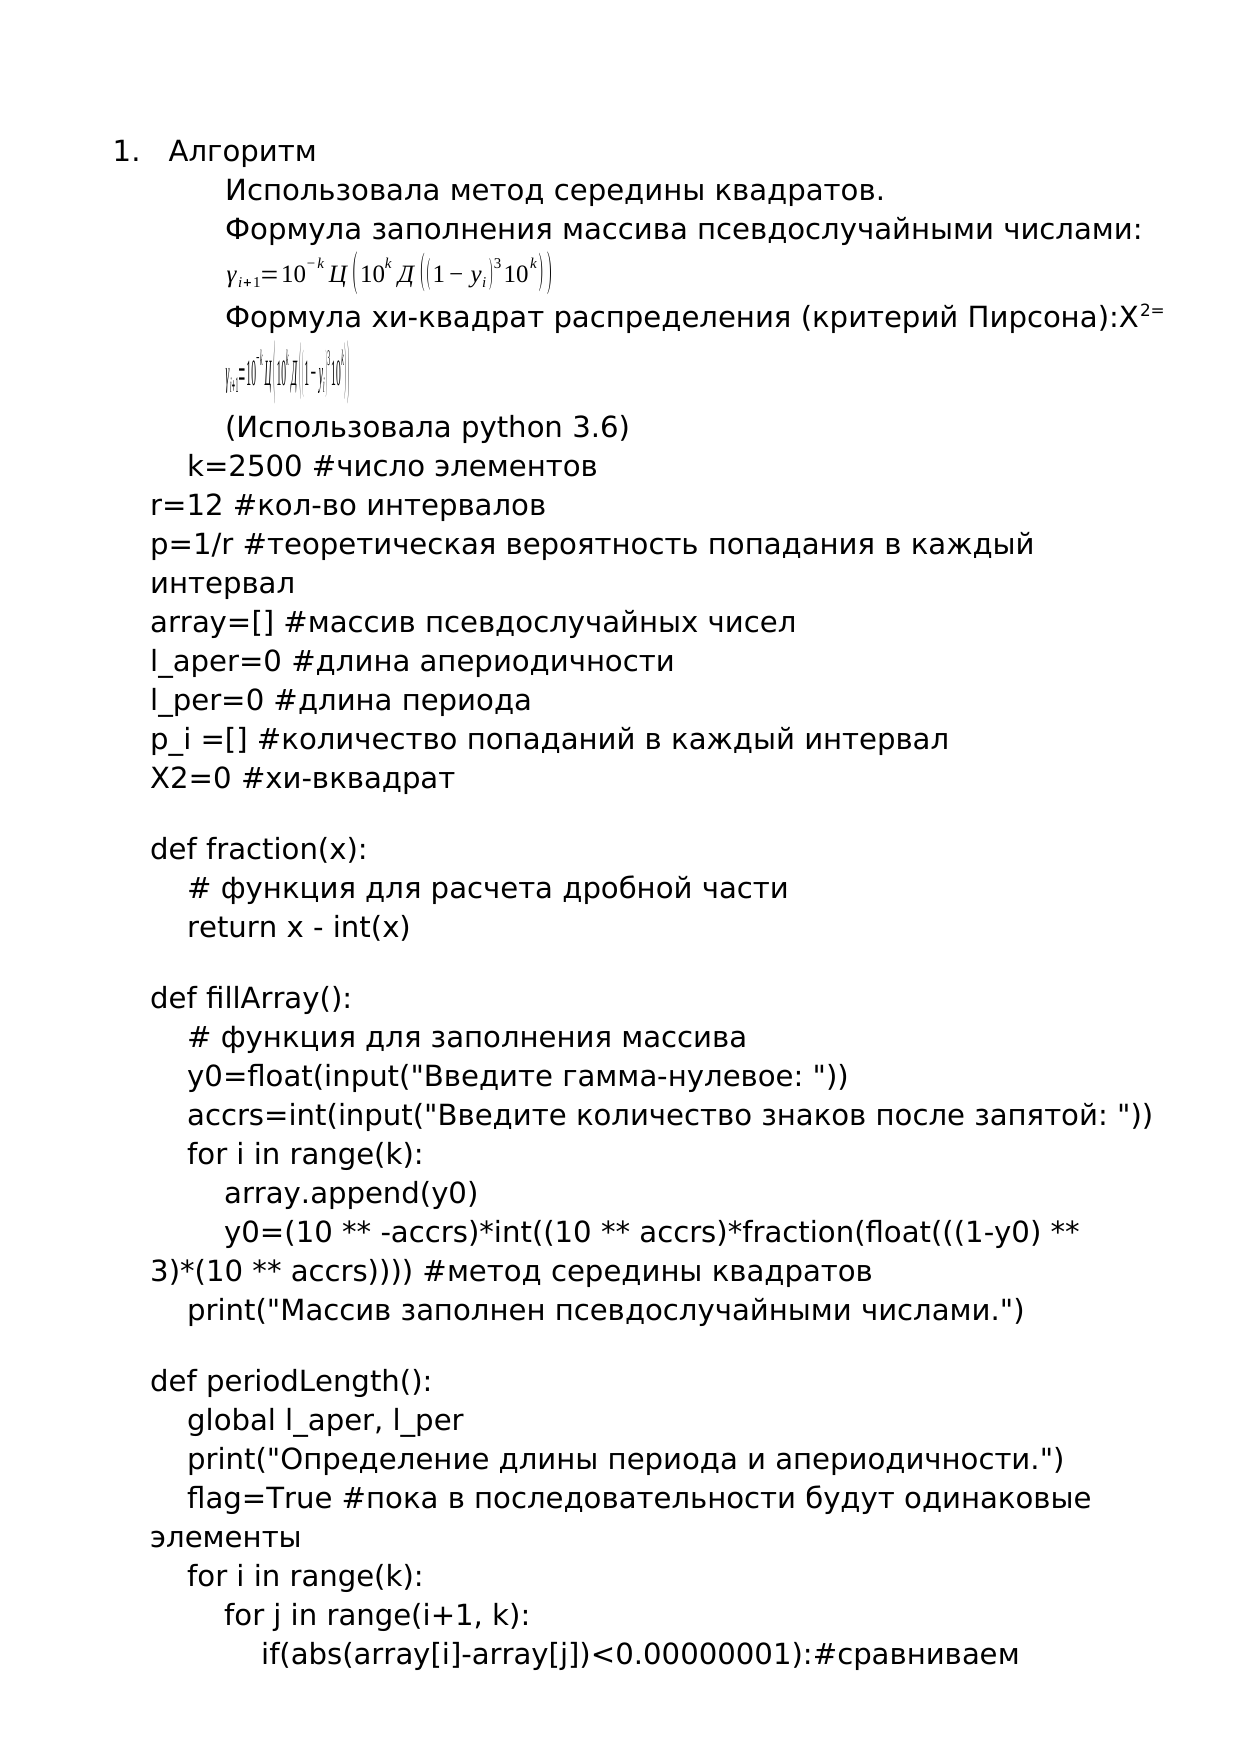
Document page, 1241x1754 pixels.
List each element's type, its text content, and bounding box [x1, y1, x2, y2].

list def fraction(x): [150, 832, 1165, 866]
list X2=0 #хи-вквадрат [150, 761, 1165, 795]
list return x - int(x) [150, 910, 1165, 944]
list if(abs(array[i]-array[j])<0.00000001):#сравниваем [150, 1637, 1165, 1671]
list def periodLength(): [150, 1364, 1165, 1398]
list l_aper=0 #длина апериодичности [150, 644, 1165, 678]
list l_per=0 #длина периода [150, 683, 1165, 717]
list def fillArray(): [150, 982, 1165, 1016]
list flag=True #пока в последовательности будут одинаковые элементы [150, 1481, 1165, 1554]
list array=[] #массив псевдослучайных чисел [150, 606, 1165, 639]
list for i in range(k): [150, 1137, 1165, 1171]
list # функция для расчета дробной части [150, 871, 1165, 905]
list print("Определение длины периода и апериодичности.") [150, 1442, 1165, 1476]
list y0=float(input("Введите гамма-нулевое: ")) [150, 1059, 1165, 1093]
list # функция для заполнения массива [150, 1021, 1165, 1054]
list y0=(10 ** -accrs)*int((10 ** accrs)*fraction(float(((1-y0) ** 3)*(10 ** accrs)))) #метод середины квадратов [150, 1215, 1165, 1288]
list Формула хи-квадрат распределения (критерий Пирсона):Х2= [225, 301, 1165, 407]
list p_i =[] #количество попаданий в каждый интервал [150, 722, 1165, 756]
list print("Массив заполнен псевдослучайными числами.") [150, 1293, 1165, 1327]
list array.append(y0) [150, 1176, 1165, 1210]
list global l_aper, l_per [150, 1403, 1165, 1437]
list k=2500 #число элементов [150, 450, 1165, 484]
list for i in range(k): [150, 1559, 1165, 1593]
list Использовала метод середины квадратов. Формула заполнения массива псевдослучайными числами: [225, 174, 1165, 296]
list r=12 #кол-во интервалов [150, 489, 1165, 523]
list for j in range(i+1, k): [150, 1598, 1165, 1632]
list (Использовала python 3.6) [225, 411, 1165, 445]
list Алгоритм [112, 135, 1165, 169]
list accrs=int(input("Введите количество знаков после запятой: ")) [150, 1098, 1165, 1132]
list p=1/r #теоретическая вероятность попадания в каждый интервал [150, 528, 1165, 601]
